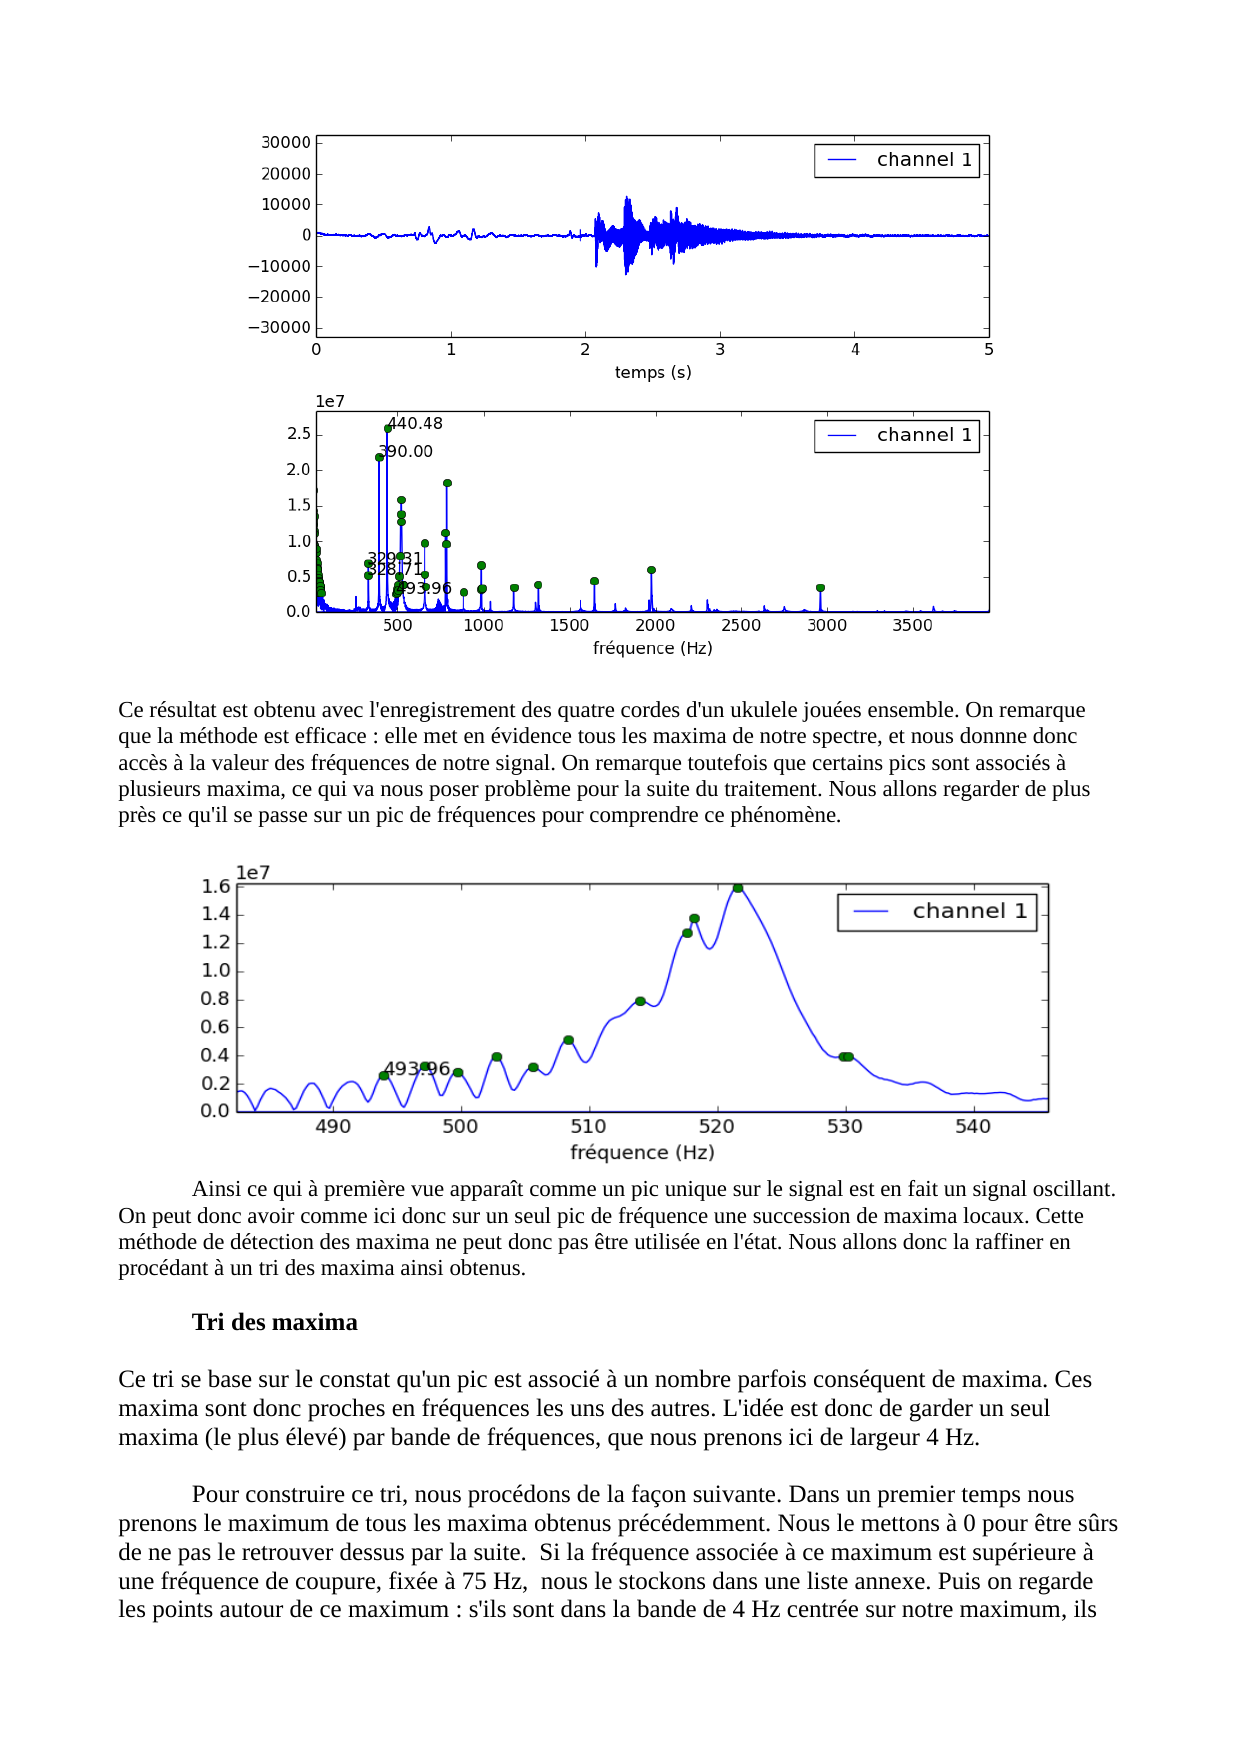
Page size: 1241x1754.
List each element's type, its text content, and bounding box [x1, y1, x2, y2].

text Ainsi ce qui à première vue apparaît comme un pic unique sur le signal est en fait un signal oscillant. On peut donc avoir comme ici donc sur un seul pic de fréquence une succession de maxima locaux. Cette méthode de détection des maxima ne peut donc pas être utilisée en l'état. Nous allons donc la raffiner en procédant à un tri des maxima ainsi obtenus. [118, 854, 1122, 1281]
text Ce tri se base sur le constat qu'un pic est associé à un nombre parfois conséquent de maxima. Ces maxima sont donc proches en fréquences les uns des autres. L'idée est donc de garder un seul maxima (le plus élevé) par bande de fréquences, que nous prenons ici de largeur 4 Hz. [118, 1364, 1122, 1451]
text Tri des maxima [118, 1307, 1122, 1336]
picture [230, 118, 1010, 670]
text Ce résultat est obtenu avec l'enregistrement des quatre cordes d'un ukulele jouées ensemble. On remarque que la méthode est efficace : elle met en évidence tous les maxima de notre spectre, et nous donnne donc accès à la valeur des fréquences de notre signal. On remarque toutefois que certains pics sont associés à plusieurs maxima, ce qui va nous poser problème pour la suite du traitement. Nous allons regarder de plus près ce qu'il se passe sur un pic de fréquences pour comprendre ce phénomène. [118, 696, 1122, 828]
text Pour construire ce tri, nous procédons de la façon suivante. Dans un premier temps nous prenons le maximum de tous les maxima obtenus précédemment. Nous le mettons à 0 pour être sûrs de ne pas le retrouver dessus par la suite. Si la fréquence associée à ce maximum est supérieure à une fréquence de coupure, fixée à 75 Hz, nous le stockons dans une liste annexe. Puis on regarde les points autour de ce maximum : s'ils sont dans la bande de 4 Hz centrée sur notre maximum, ils [118, 1479, 1122, 1623]
